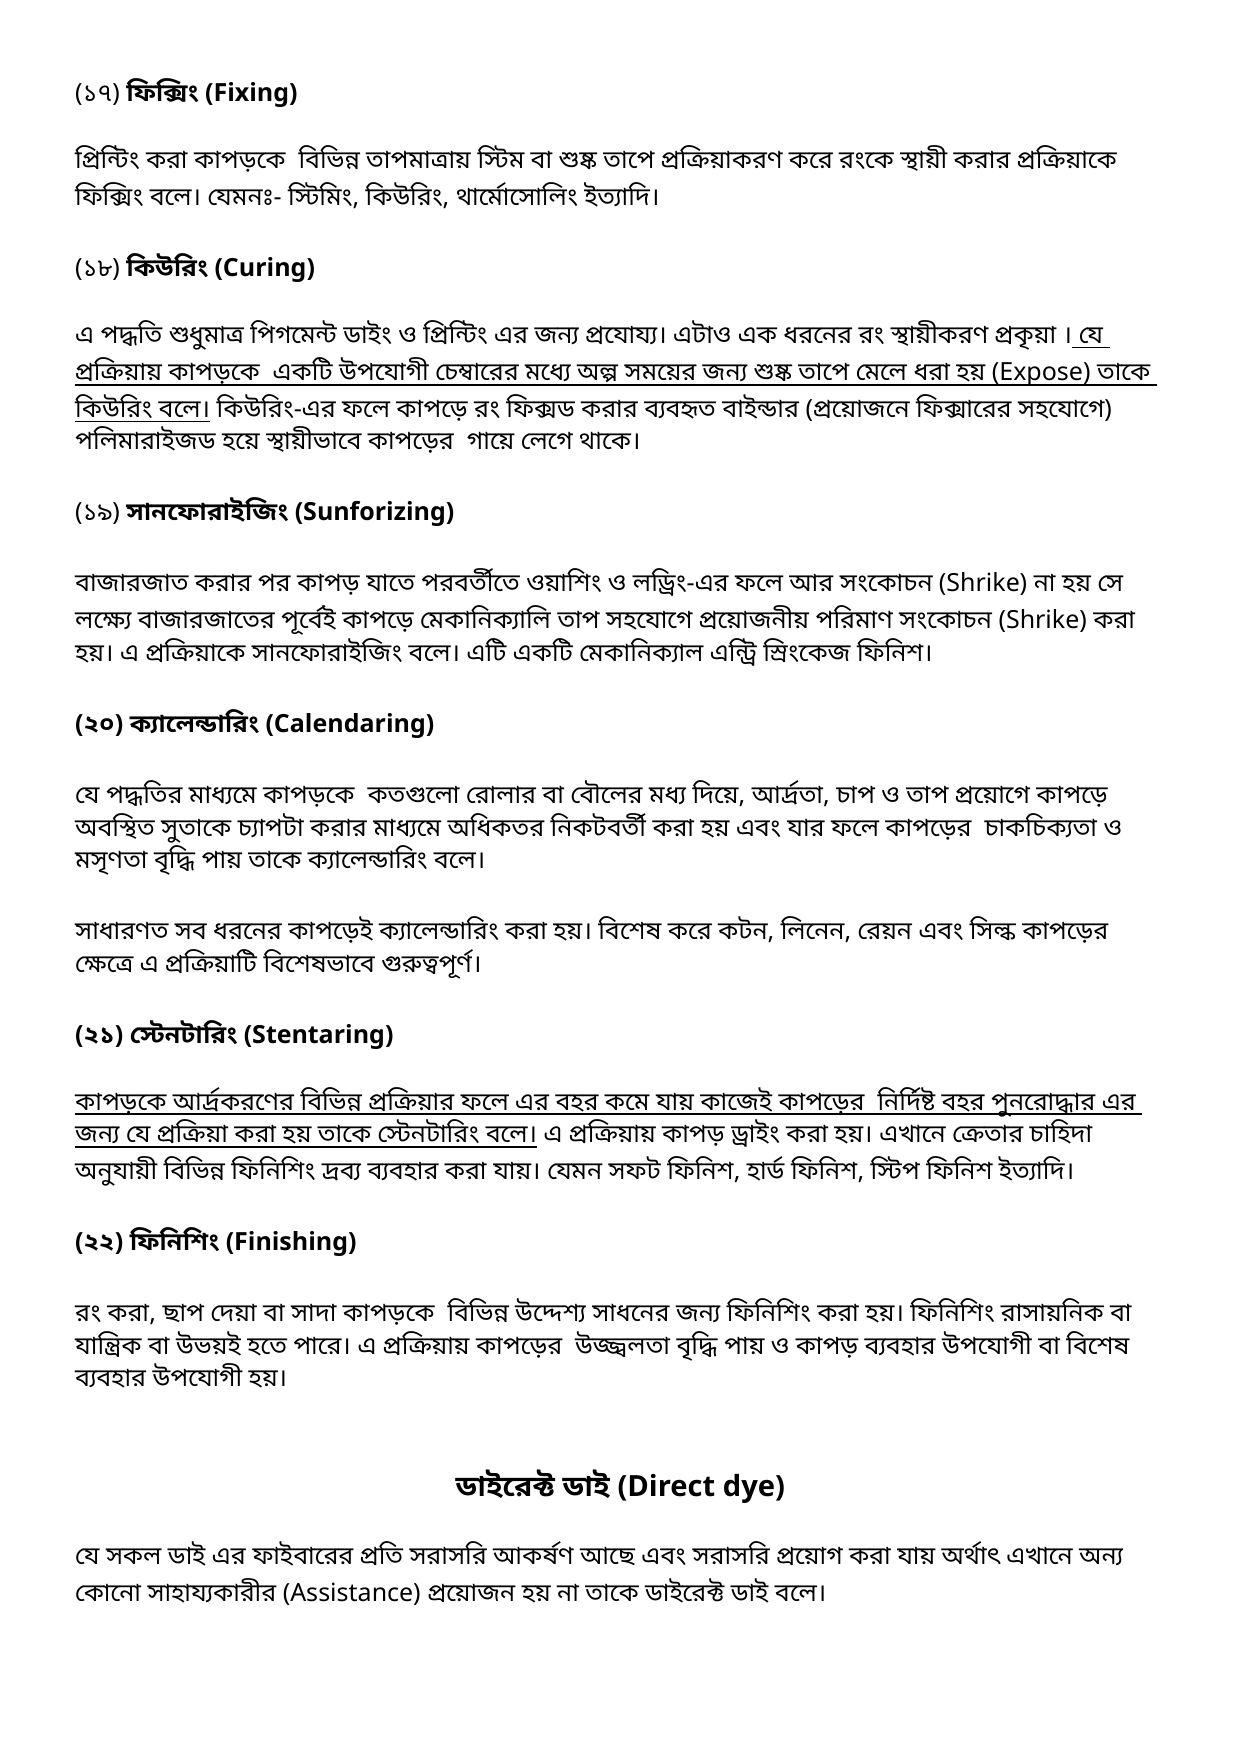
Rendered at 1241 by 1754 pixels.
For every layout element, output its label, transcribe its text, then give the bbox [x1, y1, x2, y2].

text যে সকল ডাই এর ফাইবারের প্রতি সরাসরি আকর্ষণ আছে এবং সরাসরি প্রয়োগ করা যায় অর্থাৎ এখানে অন্য কোনো সাহায্যকারীর (Assistance) প্রয়োজন হয় না তাকে ডাইরেক্ট ডাই বলে। [75, 1542, 1165, 1612]
text যে পদ্ধতির মাধ্যমে কাপড়কে কতগুলো রোলার বা বৌলের মধ্য দিয়ে, আর্দ্রতা, চাপ ও তাপ প্রয়োগে কাপড়ে অবস্থিত সুতাকে চ্যাপটা করার মাধ্যমে অধিকতর নিকটবর্তী করা হয় এবং যার ফলে কাপড়ের চাকচিক্যতা ও মসৃণতা বৃদ্ধি পায় তাকে ক্যালেন্ডারিং বলে। [75, 777, 1165, 879]
text সাধারণত সব ধরনের কাপড়েই ক্যালেন্ডারিং করা হয়। বিশেষ করে কটন, লিনেন, রেয়ন এবং সিল্ক কাপড়ের ক্ষেত্রে এ প্রক্রিয়াটি বিশেষভাবে গুরুত্বপূর্ণ। [75, 913, 1165, 982]
text এ পদ্ধতি শুধুমাত্র পিগমেন্ট ডাইং ও প্রিন্টিং এর জন্য প্রযোয্য। এটাও এক ধরনের রং স্থায়ীকরণ প্রকৃয়া । যে প্রক্রিয়ায় কাপড়কে একটি উপযোগী চেম্বারের মধ্যে অল্প সময়ের জন্য শুষ্ক তাপে মেলে ধরা হয় (Expose) তাকে কিউরিং বলে। কিউরিং-এর ফলে কাপড়ে রং ফিক্সড করার ব্যবহৃত বাইন্ডার (প্রয়োজনে ফিক্সারের সহযোগে) পলিমারাইজড হয়ে স্থায়ীভাবে কাপড়ের গায়ে লেগে থাকে। [75, 321, 1165, 460]
text (১৮) কিউরিং (Curing) [75, 250, 1165, 287]
text (২১) স্টেনটারিং (Stentaring) [75, 1017, 1165, 1053]
text ডাইরেক্ট ডাই (Direct dye) [75, 1465, 1165, 1508]
text প্রিন্টিং করা কাপড়কে বিভিন্ন তাপমাত্রায় স্টিম বা শুষ্ক তাপে প্রক্রিয়াকরণ করে রংকে স্থায়ী করার প্রক্রিয়াকে ফিক্সিং বলে। যেমনঃ- স্টিমিং, কিউরিং, থার্মোসোলিং ইত্যাদি। [75, 146, 1165, 216]
text বাজারজাত করার পর কাপড় যাতে পরবর্তীতে ওয়াশিং ও লড্রিং-এর ফলে আর সংকোচন (Shrike) না হয় সে লক্ষ্যে বাজারজাতের পূর্বেই কাপড়ে মেকানিক্যালি তাপ সহযোগে প্রয়োজনীয় পরিমাণ সংকোচন (Shrike) করা হয়। এ প্রক্রিয়াকে সানফোরাইজিং বলে। এটি একটি মেকানিক্যাল এন্ট্রি স্রিংকেজ ফিনিশ। [75, 565, 1165, 672]
text রং করা, ছাপ দেয়া বা সাদা কাপড়কে বিভিন্ন উদ্দেশ্য সাধনের জন্য ফিনিশিং করা হয়। ফিনিশিং রাসায়নিক বা যান্ত্রিক বা উভয়ই হতে পারে। এ প্রক্রিয়ায় কাপড়ের উজ্জ্বলতা বৃদ্ধি পায় ও কাপড় ব্যবহার উপযোগী বা বিশেষ ব্যবহার উপযোগী হয়। [75, 1295, 1165, 1397]
text কাপড়কে আর্দ্রকরণের বিভিন্ন প্রক্রিয়ার ফলে এর বহর কমে যায় কাজেই কাপড়ের নির্দিষ্ট বহর পুনরোদ্ধার এর জন্য যে প্রক্রিয়া করা হয় তাকে স্টেনটারিং বলে। এ প্রক্রিয়ায় কাপড় ড্রাইং করা হয়। এখানে ক্রেতার চাহিদা অনুযায়ী বিভিন্ন ফিনিশিং দ্রব্য ব্যবহার করা যায়। যেমন সফট ফিনিশ, হার্ড ফিনিশ, স্টিপ ফিনিশ ইত্যাদি। [75, 1088, 1165, 1190]
text (১৭) ফিক্সিং (Fixing) [75, 75, 1165, 112]
text (২২) ফিনিশিং (Finishing) [75, 1224, 1165, 1261]
text (২০) ক্যালেন্ডারিং (Calendaring) [75, 706, 1165, 743]
text (১৯) সানফোরাইজিং (Sunforizing) [75, 494, 1165, 531]
